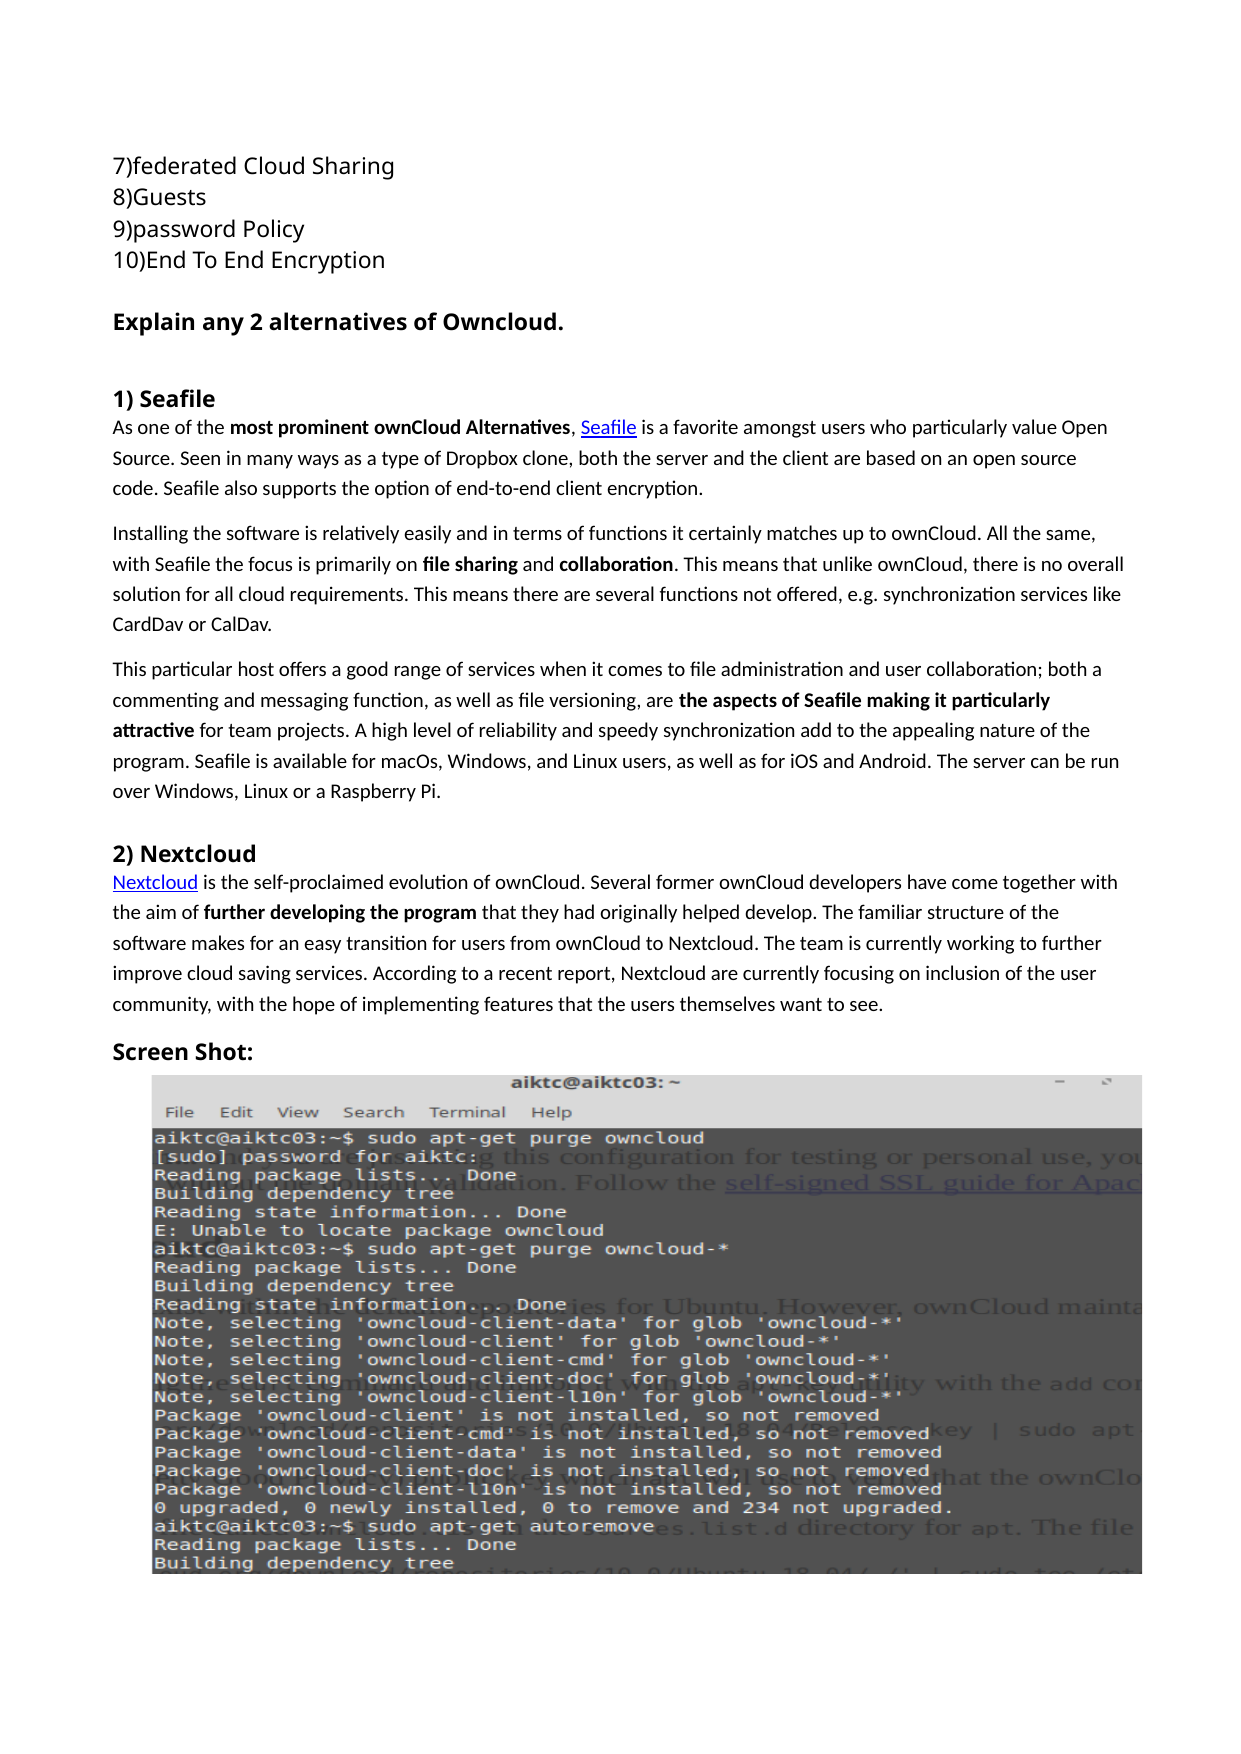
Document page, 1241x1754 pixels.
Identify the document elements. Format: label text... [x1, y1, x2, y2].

text Explain any 2 alternatives of Owncloud. [112, 306, 1128, 337]
text 10)End To End Encryption [112, 244, 1128, 275]
text Screen Shot: [112, 1036, 1128, 1067]
text 8)Guests [112, 181, 1128, 212]
text Nextcloud is the self-proclaimed evolution of ownCloud. Several former ownCloud developers have come together with the aim of further developing the program that they had originally helped develop. The familiar structure of the software makes for an easy transition for users from ownCloud to Nextcloud. The team is currently working to further improve cloud saving services. According to a recent report, Nextcloud are currently focusing on inclusion of the user community, with the hope of implementing features that the users themselves want to see. [112, 869, 1128, 1016]
text This particular host offers a good range of services when it comes to file administration and user collaboration; both a commenting and messaging function, as well as file versioning, are the aspects of Seafile making it particularly attractive for team projects. A high level of reliability and speedy synchronization add to the appealing nature of the program. Seafile is available for macOs, Windows, and Linux users, as well as for iOS and Android. The server can be run over Windows, Linux or a Raspberry Pi. [112, 657, 1128, 804]
text 9)password Policy [112, 212, 1128, 244]
text Installing the software is relatively easily and in terms of functions it certainly matches up to ownCloud. All the same, with Seafile the focus is primarily on file sharing and collaboration. This means that unlike ownCloud, there is no overall solution for all cloud requirements. This means there are several functions not offered, e.g. synchronization services like CardDav or CalDav. [112, 520, 1128, 637]
text As one of the most prominent ownCloud Alternatives, Seafile is a favorite amongst users who particularly value Open Source. Seen in many ways as a type of Dropbox clone, both the server and the client are based on an open source code. Seafile also supports the option of end-to-end client encryption. [112, 414, 1128, 501]
picture [151, 1075, 1143, 1574]
subtitle 1) Seafile [112, 383, 1128, 414]
text 7)federated Cloud Sharing [112, 150, 1128, 181]
subtitle 2) Nextcloud [112, 838, 1128, 869]
